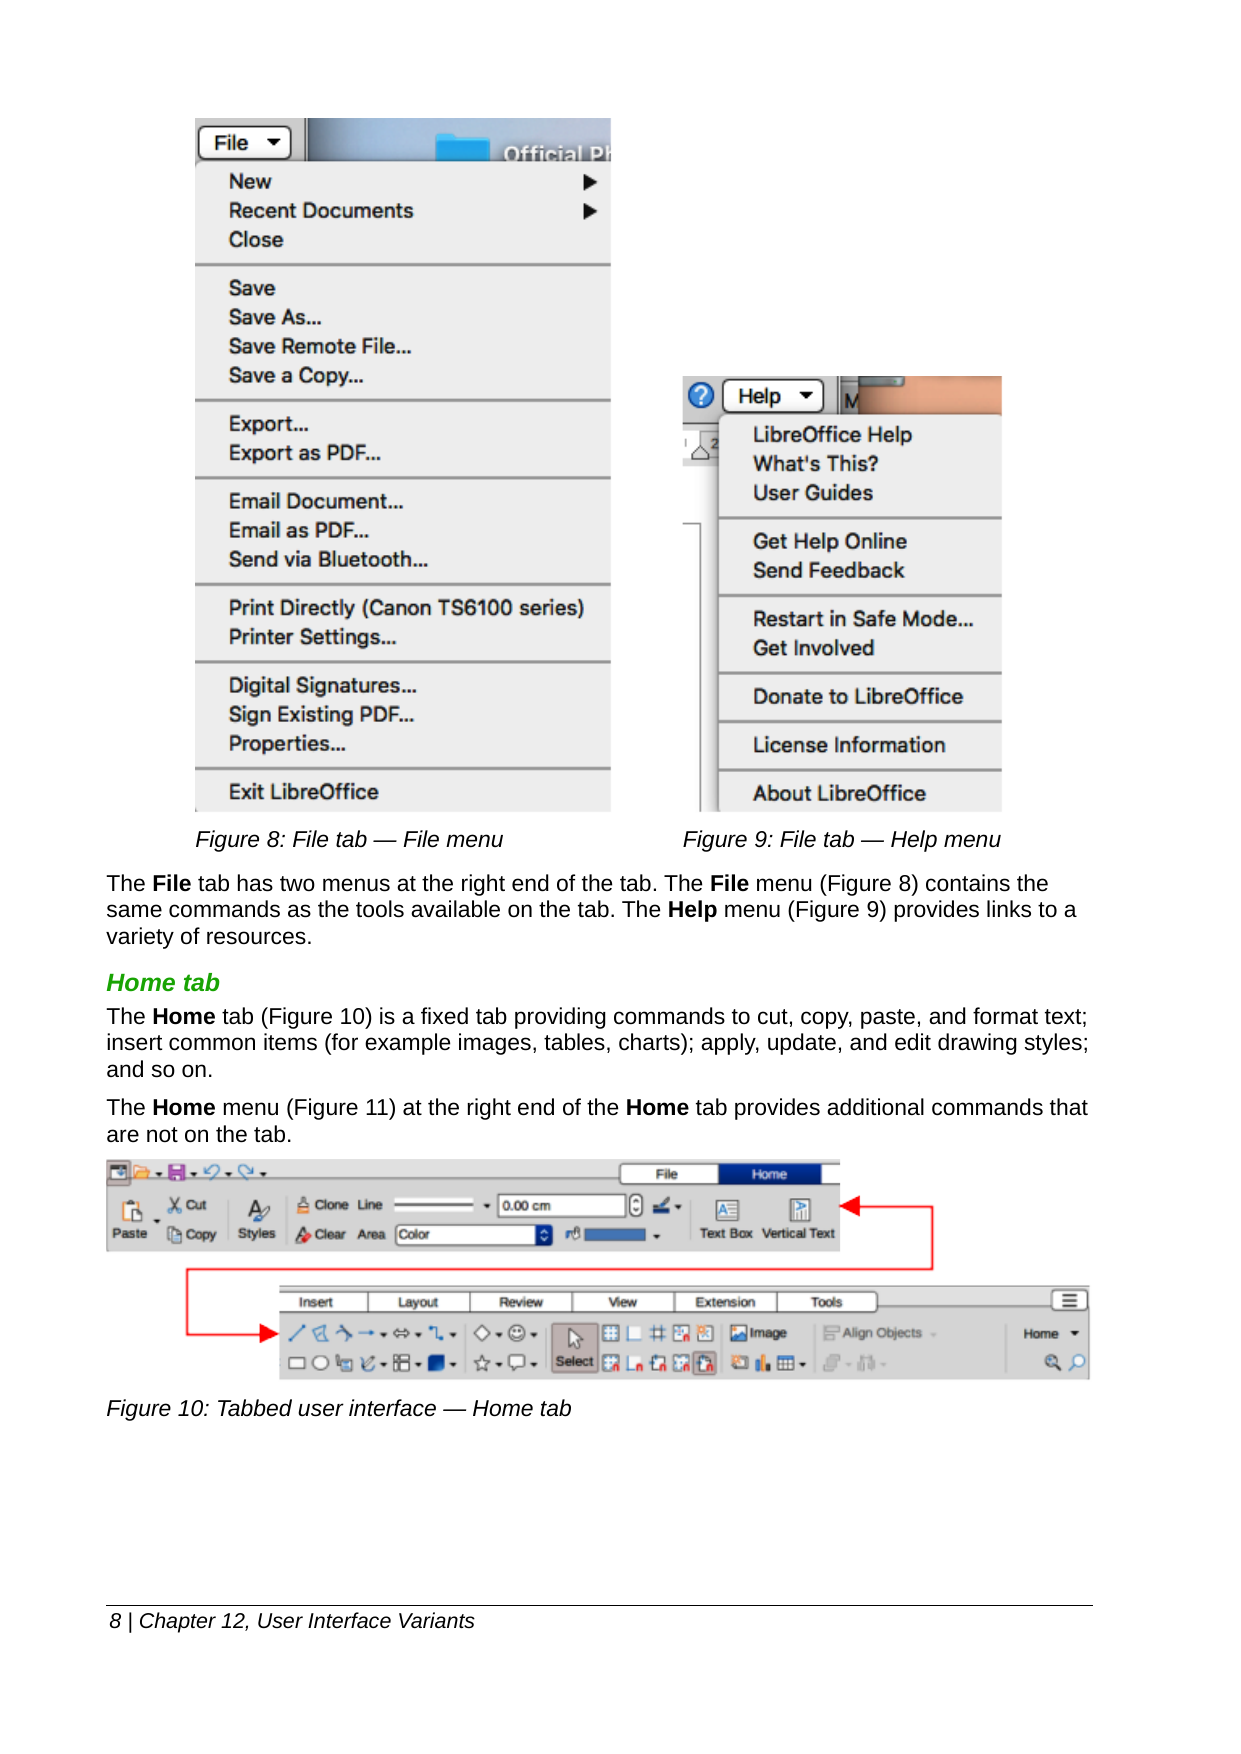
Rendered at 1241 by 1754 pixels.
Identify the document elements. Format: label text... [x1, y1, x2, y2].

picture [682, 376, 1004, 814]
text The Home tab (Figure 10) is a fixed tab providing commands to cut, copy, paste, and format text; insert common items (for example images, tables, charts); apply, update, and edit drawing styles; and so on. [106, 1003, 1093, 1082]
text The File tab has two menus at the right end of the tab. The File menu (Figure 8) contains the same commands as the tools available on the tab. The Help menu (Figure 9) provides links to a variety of resources. [106, 870, 1093, 949]
text Figure 9: File tab — Help menu [683, 826, 1004, 852]
subtitle Home tab [106, 968, 1093, 997]
picture [106, 1159, 1093, 1383]
picture [195, 118, 613, 814]
text Figure 10: Tabbed user interface — Home tab [106, 1395, 1093, 1422]
text The Home menu (Figure 11) at the right end of the Home tab provides additional commands that are not on the tab. [106, 1094, 1093, 1147]
text Figure 8: File tab — File menu [195, 826, 613, 852]
